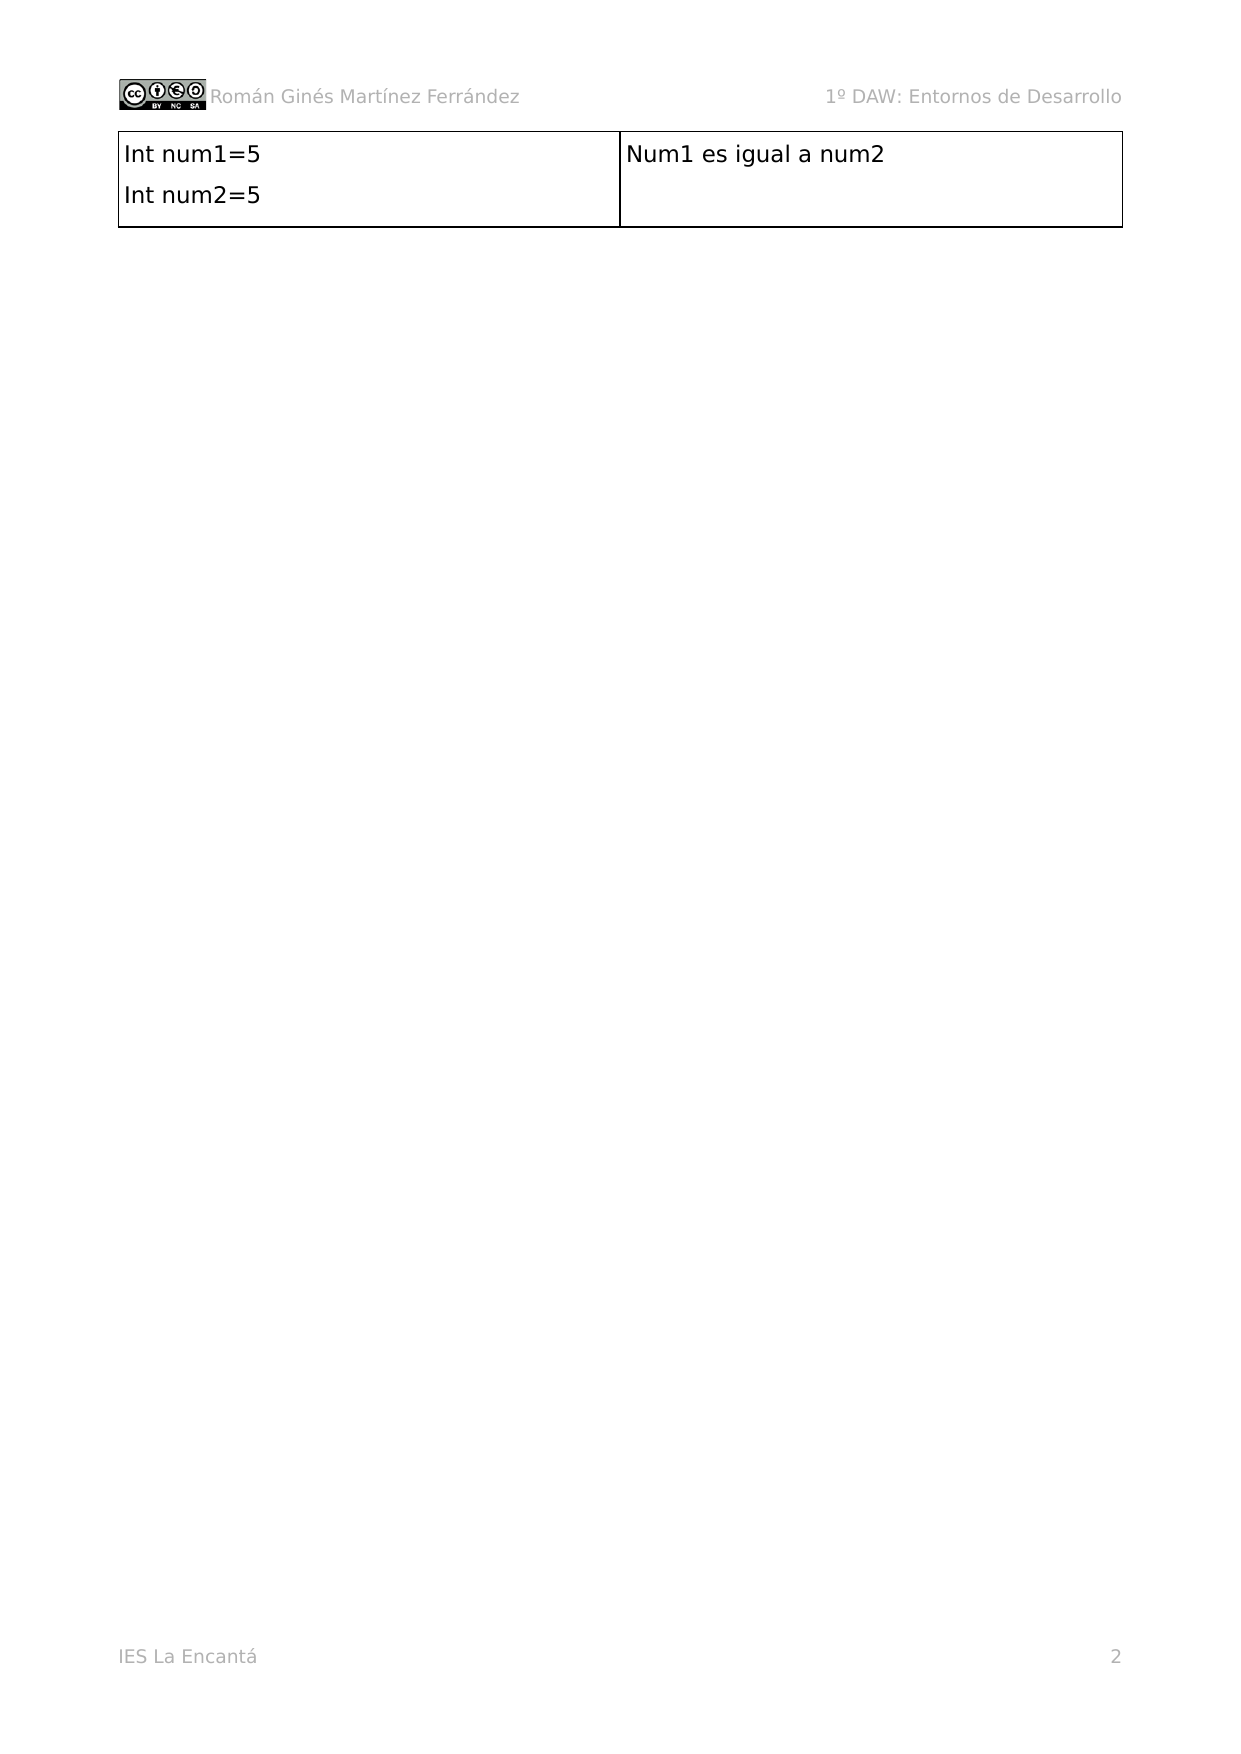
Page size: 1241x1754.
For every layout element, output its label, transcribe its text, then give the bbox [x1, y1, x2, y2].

picture [119, 79, 207, 110]
table_cell Int num1=5 Int num2=5 [119, 132, 619, 226]
table_cell Num1 es igual a num2 [621, 132, 1122, 226]
